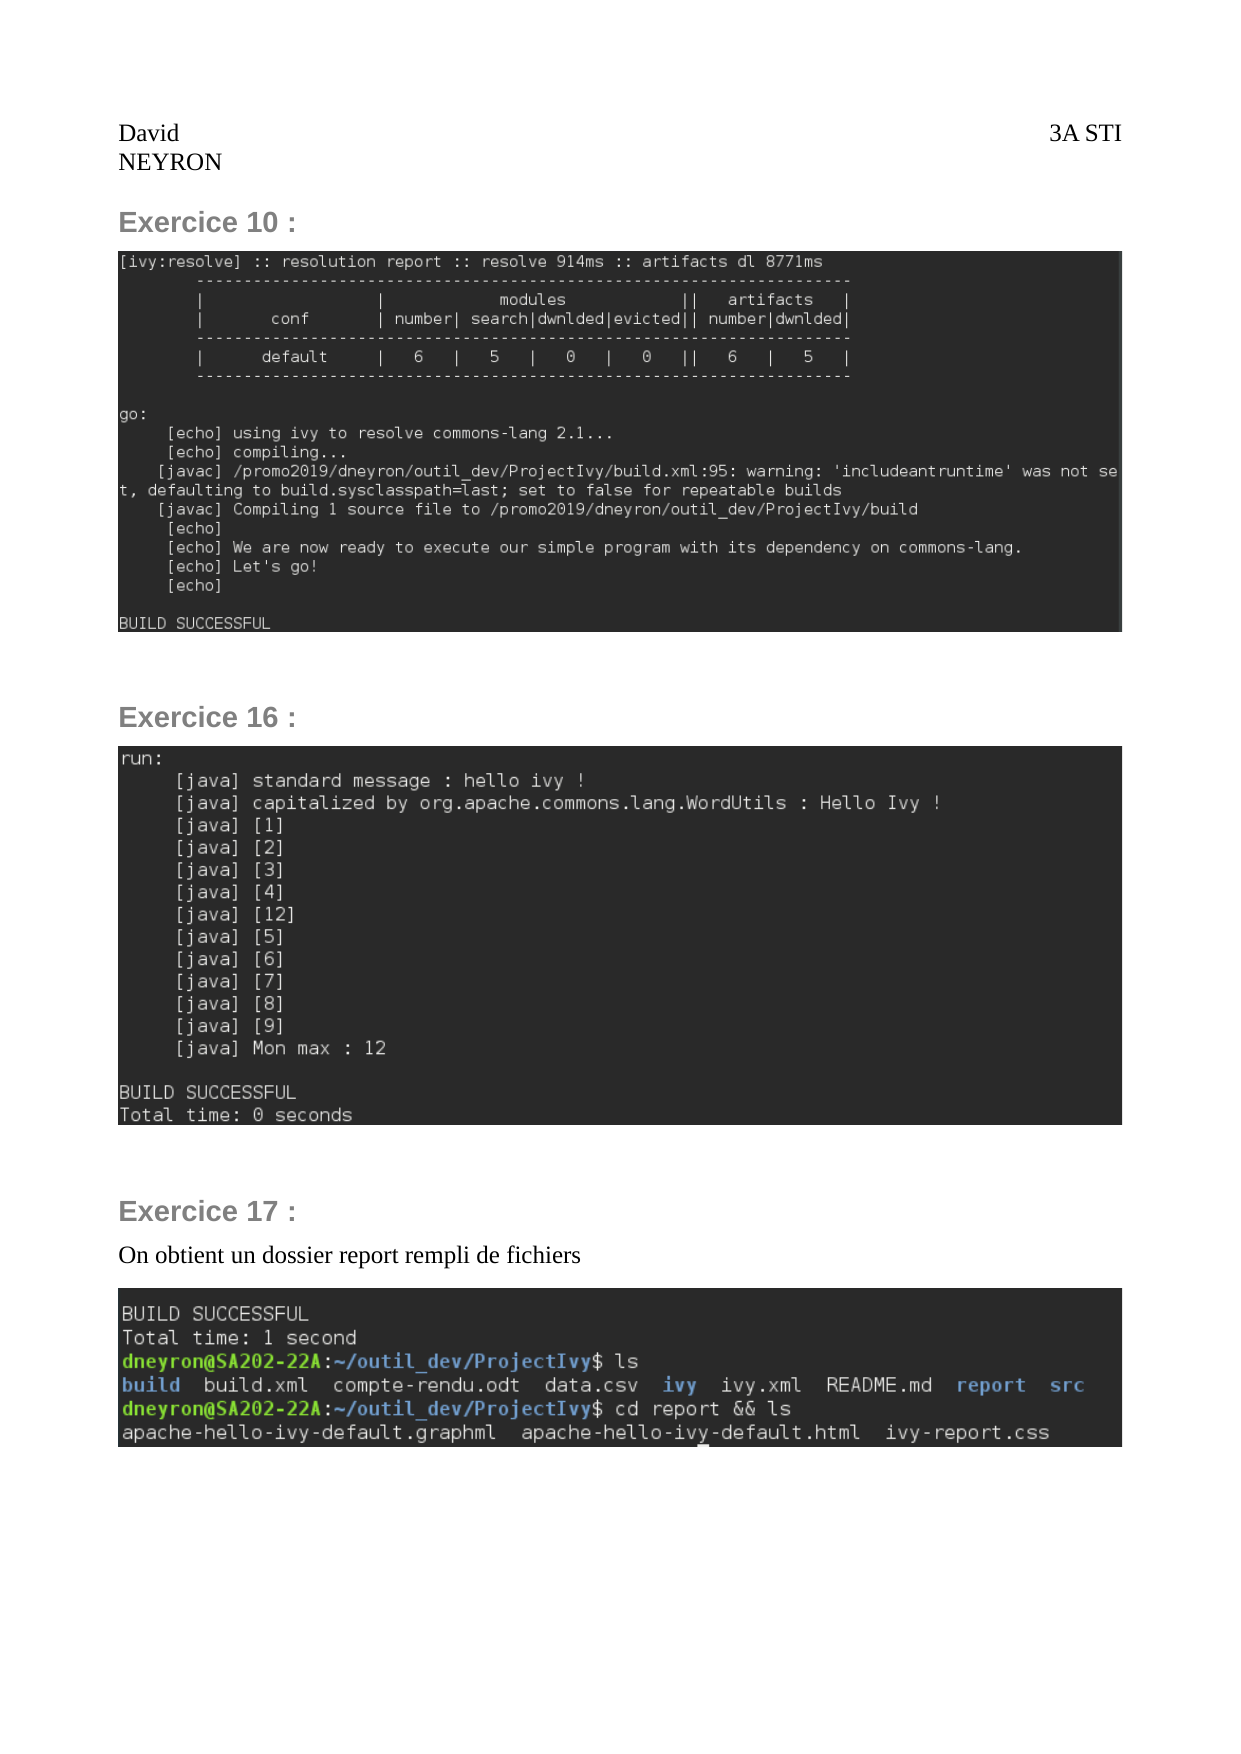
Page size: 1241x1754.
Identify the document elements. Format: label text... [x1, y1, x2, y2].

picture [118, 1288, 1123, 1447]
subtitle Exercice 16 : [118, 701, 1122, 734]
subtitle Exercice 17 : [118, 1194, 1122, 1227]
subtitle Exercice 10 : [118, 205, 1122, 239]
picture [118, 251, 1123, 632]
text On obtient un dossier report rempli de fichiers [118, 1240, 1122, 1268]
picture [118, 746, 1123, 1125]
